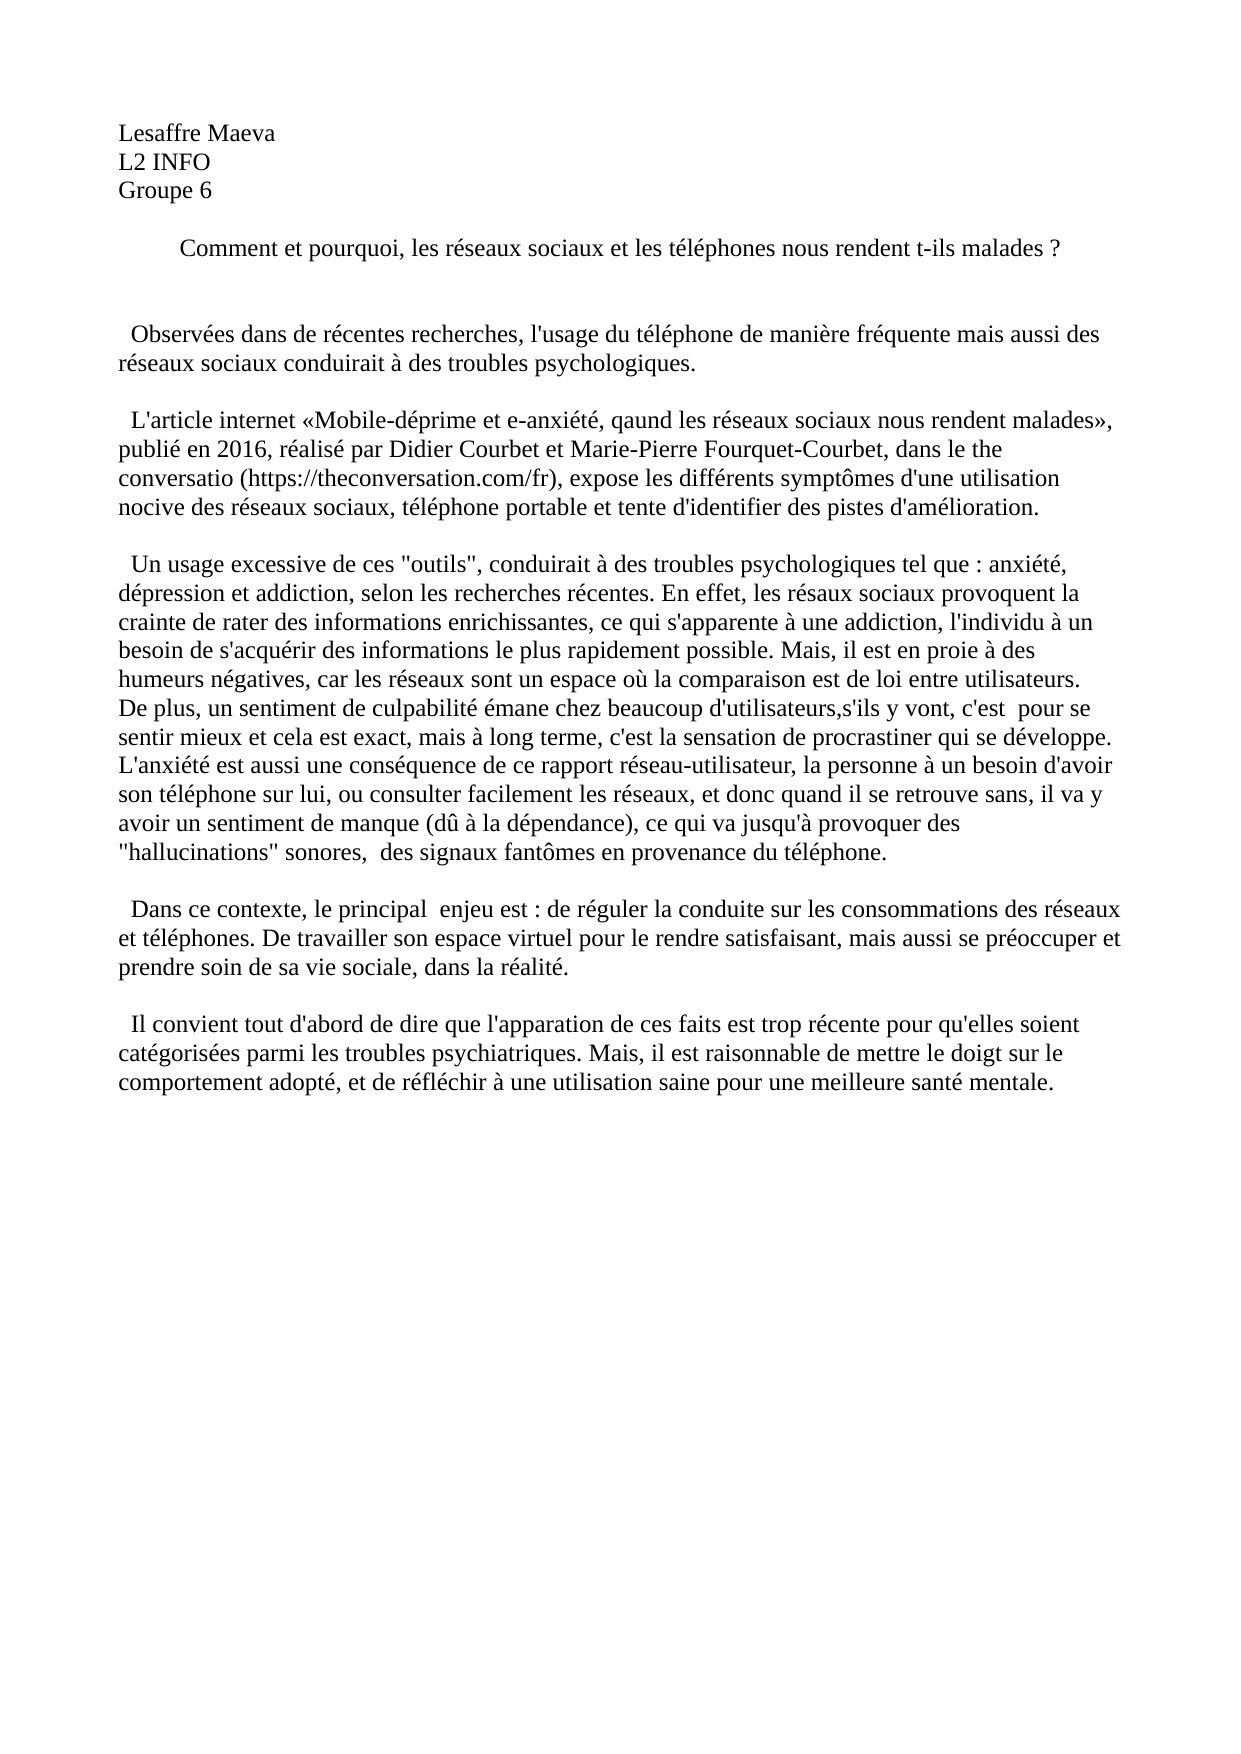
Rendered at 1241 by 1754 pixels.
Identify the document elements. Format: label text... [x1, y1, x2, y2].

text L2 INFO [118, 147, 1122, 176]
text Groupe 6 [118, 176, 1122, 204]
text Dans ce contexte, le principal enjeu est : de réguler la conduite sur les consommations des réseaux et téléphones. De travailler son espace virtuel pour le rendre satisfaisant, mais aussi se préoccuper et prendre soin de sa vie sociale, dans la réalité. Il convient tout d'abord de dire que l'apparation de ces faits est trop récente pour qu'elles soient catégorisées parmi les troubles psychiatriques. Mais, il est raisonnable de mettre le doigt sur le comportement adopté, et de réfléchir à une utilisation saine pour une meilleure santé mentale. [118, 866, 1122, 1096]
text Lesaffre Maeva [118, 118, 1122, 147]
text L'anxiété est aussi une conséquence de ce rapport réseau-utilisateur, la personne à un besoin d'avoir son téléphone sur lui, ou consulter facilement les réseaux, et donc quand il se retrouve sans, il va y avoir un sentiment de manque (dû à la dépendance), ce qui va jusqu'à provoquer des "hallucinations" sonores, des signaux fantômes en provenance du téléphone. [118, 751, 1122, 866]
text Un usage excessive de ces "outils", conduirait à des troubles psychologiques tel que : anxiété, dépression et addiction, selon les recherches récentes. En effet, les résaux sociaux provoquent la crainte de rater des informations enrichissantes, ce qui s'apparente à une addiction, l'individu à un besoin de s'acquérir des informations le plus rapidement possible. Mais, il est en proie à des humeurs négatives, car les réseaux sont un espace où la comparaison est de loi entre utilisateurs. [118, 521, 1122, 693]
text Observées dans de récentes recherches, l'usage du téléphone de manière fréquente mais aussi des réseaux sociaux conduirait à des troubles psychologiques. L'article internet «Mobile-déprime et e-anxiété, qaund les réseaux sociaux nous rendent malades», publié en 2016, réalisé par Didier Courbet et Marie-Pierre Fourquet-Courbet, dans le the conversatio (https://theconversation.com/fr), expose les différents symptômes d'une utilisation nocive des réseaux sociaux, téléphone portable et tente d'identifier des pistes d'amélioration. [118, 319, 1122, 521]
text De plus, un sentiment de culpabilité émane chez beaucoup d'utilisateurs,s'ils y vont, c'est pour se sentir mieux et cela est exact, mais à long terme, c'est la sensation de procrastiner qui se développe. [118, 693, 1122, 751]
text Comment et pourquoi, les réseaux sociaux et les téléphones nous rendent t-ils malades ? [118, 233, 1122, 262]
